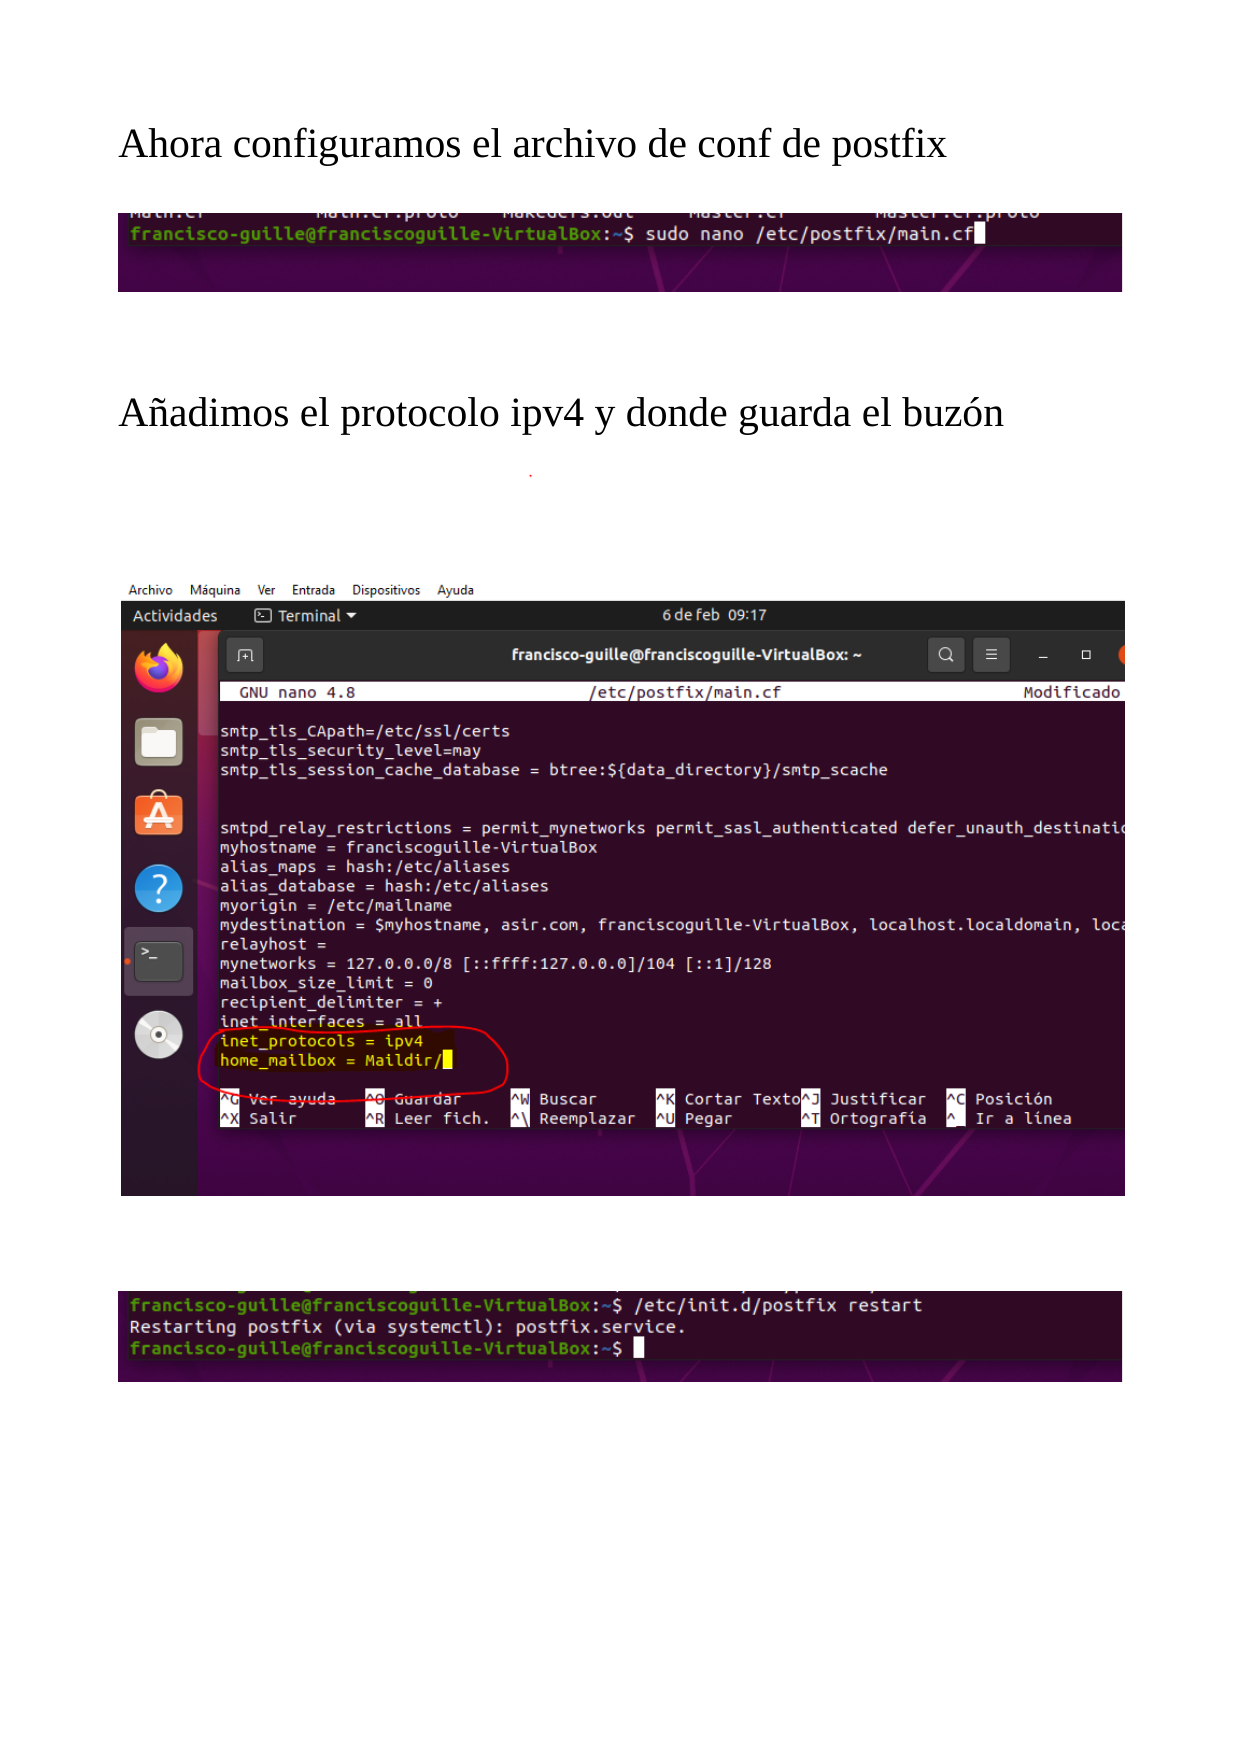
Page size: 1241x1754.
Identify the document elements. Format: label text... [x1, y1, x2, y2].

text Añadimos el protocolo ipv4 y donde guarda el buzón [118, 388, 1122, 436]
text Ahora configuramos el archivo de conf de postfix [118, 118, 1122, 166]
picture [121, 474, 1125, 1196]
picture [118, 213, 1123, 292]
picture [118, 1291, 1123, 1382]
